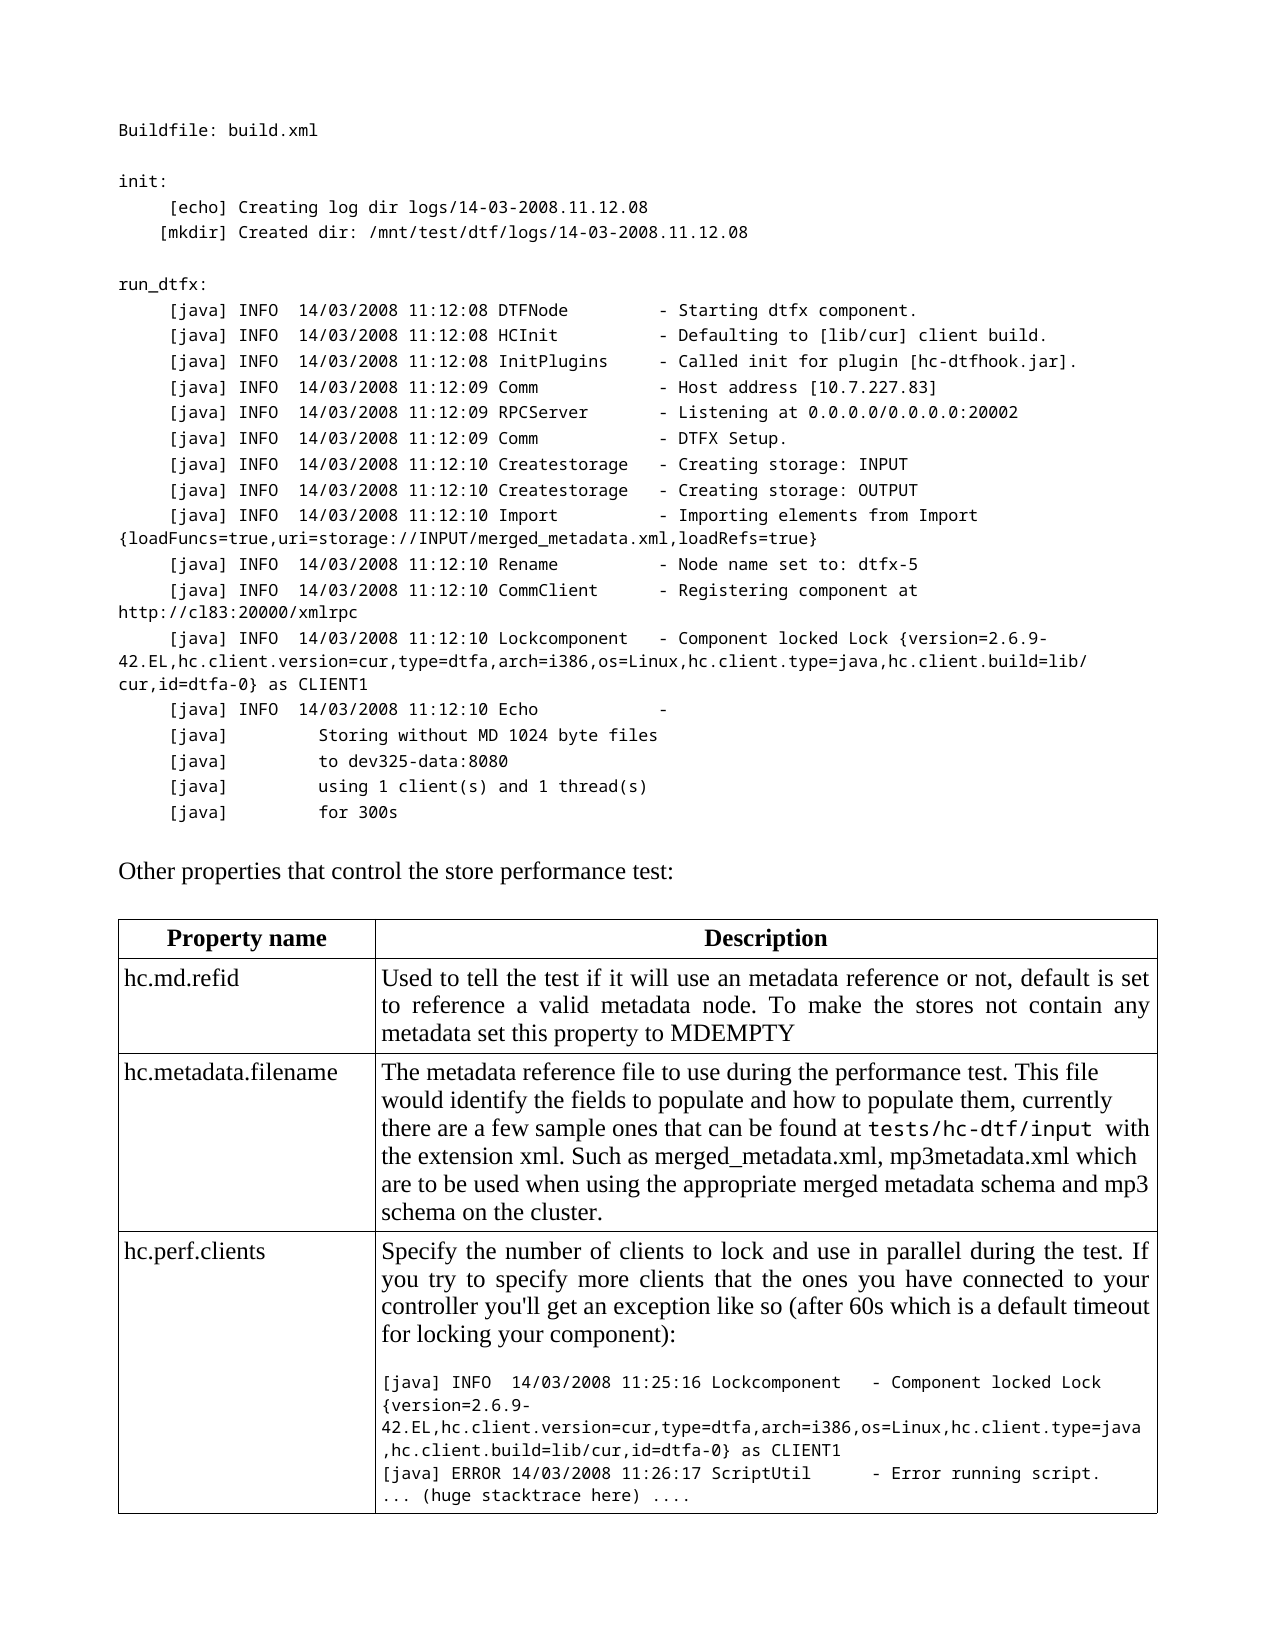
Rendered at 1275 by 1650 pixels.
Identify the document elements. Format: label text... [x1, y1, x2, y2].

text init: [118, 169, 1157, 192]
text [java] INFO 14/03/2008 11:12:09 Comm - Host address [10.7.227.83] [118, 375, 1157, 398]
text [java] INFO 14/03/2008 11:12:10 Lockcomponent - Component locked Lock {version=2.6.9-42.EL,hc.client.version=cur,type=dtfa,arch=i386,os=Linux,hc.client.type=java,hc.client.build=lib/cur,id=dtfa-0} as CLIENT1 [118, 627, 1157, 695]
text [java] to dev325-data:8080 [118, 749, 1157, 772]
text [java] INFO 14/03/2008 11:12:09 Comm - DTFX Setup. [118, 427, 1157, 449]
text [java] INFO 14/03/2008 11:12:08 DTFNode - Starting dtfx component. [118, 298, 1157, 321]
table_header Description [376, 920, 1157, 958]
text run_dtfx: [118, 272, 1157, 295]
text [java] INFO 14/03/2008 11:12:10 Echo - [118, 698, 1157, 721]
text [java] INFO 14/03/2008 11:12:10 Rename - Node name set to: dtfx-5 [118, 552, 1157, 575]
table_cell hc.md.refid [119, 959, 375, 1053]
text [java] INFO 14/03/2008 11:12:10 CommClient - Registering component at http://cl83:20000/xmlrpc [118, 578, 1157, 624]
table_cell hc.metadata.filename [119, 1054, 375, 1231]
text [echo] Creating log dir logs/14-03-2008.11.12.08 [118, 195, 1157, 218]
table_cell Specify the number of clients to lock and use in parallel during the test. If you try to specify more clients that the ones you have connected to your controller you'll get an exception like so (after 60s which is a default timeout for locking your component): [java] INFO 14/03/2008 11:25:16 Lockcomponent - Component locked Lock {version=2.6.9-42.EL,hc.client.version=cur,type=dtfa,arch=i386,os=Linux,hc.client.type=java,hc.client.build=lib/cur,id=dtfa-0} as CLIENT1 [java] ERROR 14/03/2008 11:26:17 ScriptUtil - Error running script. ... (huge stacktrace here) .... [376, 1232, 1157, 1512]
text [java] Storing without MD 1024 byte files [118, 723, 1157, 746]
text [mkdir] Created dir: /mnt/test/dtf/logs/14-03-2008.11.12.08 [118, 221, 1157, 244]
text [java] for 300s [118, 801, 1157, 823]
text [java] INFO 14/03/2008 11:12:10 Import - Importing elements from Import {loadFuncs=true,uri=storage://INPUT/merged_metadata.xml,loadRefs=true} [118, 504, 1157, 549]
text [java] INFO 14/03/2008 11:12:09 RPCServer - Listening at 0.0.0.0/0.0.0.0:20002 [118, 401, 1157, 424]
text Buildfile: build.xml [118, 118, 1157, 141]
text Other properties that control the store performance test: [118, 857, 1157, 885]
text [java] INFO 14/03/2008 11:12:08 InitPlugins - Called init for plugin [hc-dtfhook.jar]. [118, 350, 1157, 372]
table_cell hc.perf.clients [119, 1232, 375, 1512]
text [java] using 1 client(s) and 1 thread(s) [118, 775, 1157, 798]
text [java] INFO 14/03/2008 11:12:10 Createstorage - Creating storage: INPUT [118, 453, 1157, 475]
table_cell The metadata reference file to use during the performance test. This file would identify the fields to populate and how to populate them, currently there are a few sample ones that can be found at tests/hc-dtf/input with the extension xml. Such as merged_metadata.xml, mp3metadata.xml which are to be used when using the appropriate merged metadata schema and mp3 schema on the cluster. [376, 1054, 1157, 1231]
text [java] INFO 14/03/2008 11:12:08 HCInit - Defaulting to [lib/cur] client build. [118, 324, 1157, 347]
table_header Property name [119, 920, 375, 958]
table_cell Used to tell the test if it will use an metadata reference or not, default is set to reference a valid metadata node. To make the stores not contain any metadata set this property to MDEMPTY [376, 959, 1157, 1053]
text [java] INFO 14/03/2008 11:12:10 Createstorage - Creating storage: OUTPUT [118, 478, 1157, 501]
